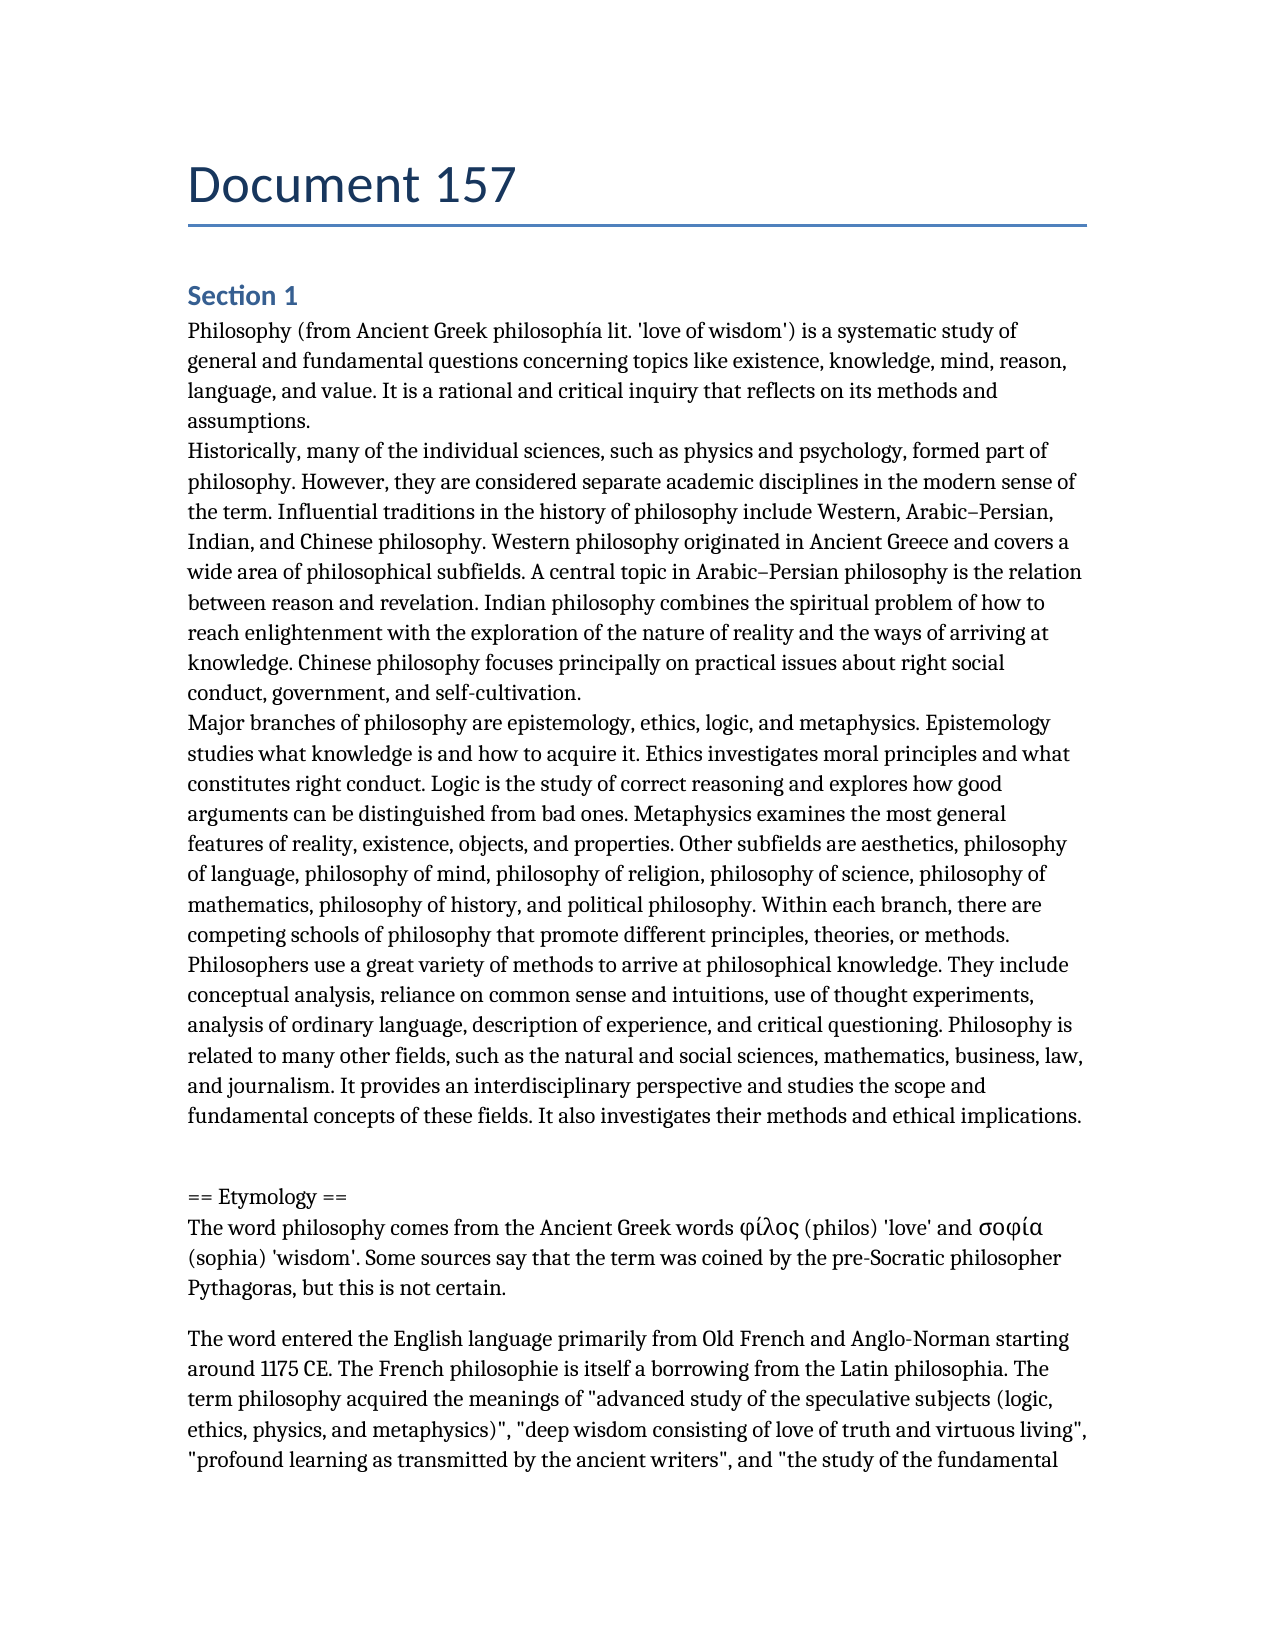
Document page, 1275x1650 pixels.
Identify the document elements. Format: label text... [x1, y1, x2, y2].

subtitle Section 1 [187, 277, 1087, 312]
text Philosophy (from Ancient Greek philosophía lit. 'love of wisdom') is a systematic study of general and fundamental questions concerning topics like existence, knowledge, mind, reason, language, and value. It is a rational and critical inquiry that reflects on its methods and assumptions. Historically, many of the individual sciences, such as physics and psychology, formed part of philosophy. However, they are considered separate academic disciplines in the modern sense of the term. Influential traditions in the history of philosophy include Western, Arabic–Persian, Indian, and Chinese philosophy. Western philosophy originated in Ancient Greece and covers a wide area of philosophical subfields. A central topic in Arabic–Persian philosophy is the relation between reason and revelation. Indian philosophy combines the spiritual problem of how to reach enlightenment with the exploration of the nature of reality and the ways of arriving at knowledge. Chinese philosophy focuses principally on practical issues about right social conduct, government, and self-cultivation. Major branches of philosophy are epistemology, ethics, logic, and metaphysics. Epistemology studies what knowledge is and how to acquire it. Ethics investigates moral principles and what constitutes right conduct. Logic is the study of correct reasoning and explores how good arguments can be distinguished from bad ones. Metaphysics examines the most general features of reality, existence, objects, and properties. Other subfields are aesthetics, philosophy of language, philosophy of mind, philosophy of religion, philosophy of science, philosophy of mathematics, philosophy of history, and political philosophy. Within each branch, there are competing schools of philosophy that promote different principles, theories, or methods. Philosophers use a great variety of methods to arrive at philosophical knowledge. They include conceptual analysis, reliance on common sense and intuitions, use of thought experiments, analysis of ordinary language, description of experience, and critical questioning. Philosophy is related to many other fields, such as the natural and social sciences, mathematics, business, law, and journalism. It provides an interdisciplinary perspective and studies the scope and fundamental concepts of these fields. It also investigates their methods and ethical implications. [187, 317, 1087, 1129]
text == Etymology == The word philosophy comes from the Ancient Greek words φίλος (philos) 'love' and σοφία (sophia) 'wisdom'. Some sources say that the term was coined by the pre-Socratic philosopher Pythagoras, but this is not certain. [187, 1154, 1087, 1301]
title Document 157 [187, 150, 1087, 227]
text The word entered the English language primarily from Old French and Anglo-Norman starting around 1175 CE. The French philosophie is itself a borrowing from the Latin philosophia. The term philosophy acquired the meanings of "advanced study of the speculative subjects (logic, ethics, physics, and metaphysics)", "deep wisdom consisting of love of truth and virtuous living", "profound learning as transmitted by the ancient writers", and "the study of the fundamental [187, 1326, 1087, 1473]
